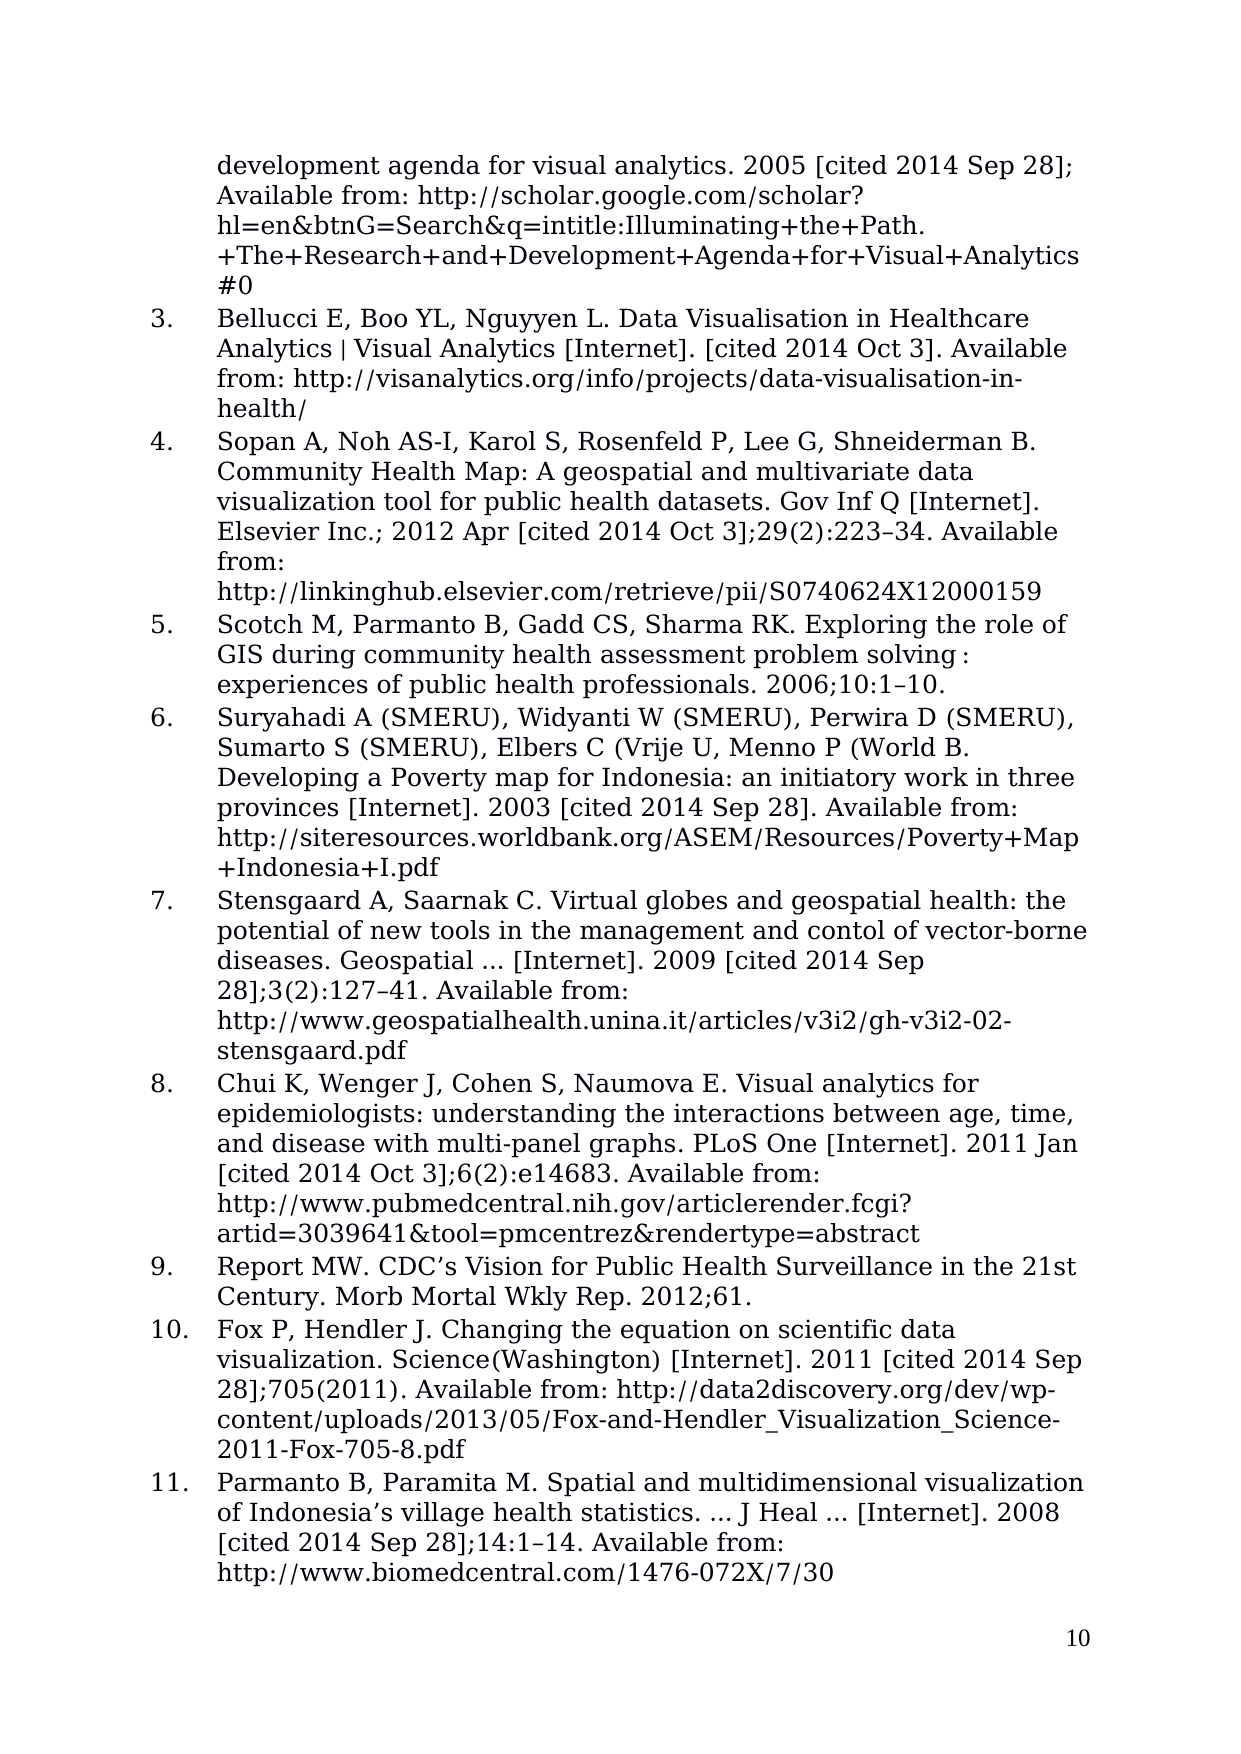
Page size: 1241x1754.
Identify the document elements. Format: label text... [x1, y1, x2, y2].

text 4. Sopan A, Noh AS-I, Karol S, Rosenfeld P, Lee G, Shneiderman B. Community Health Map: A geospatial and multivariate data visualization tool for public health datasets. Gov Inf Q [Internet]. Elsevier Inc.; 2012 Apr [cited 2014 Oct 3];29(2):223–34. Available from: http://linkinghub.elsevier.com/retrieve/pii/S0740624X12000159 [150, 426, 1090, 606]
text 10. Fox P, Hendler J. Changing the equation on scientific data visualization. Science(Washington) [Internet]. 2011 [cited 2014 Sep 28];705(2011). Available from: http://data2discovery.org/dev/wp-content/uploads/2013/05/Fox-and-Hendler_Visualization_Science-2011-Fox-705-8.pdf [150, 1313, 1090, 1463]
text 5. Scotch M, Parmanto B, Gadd CS, Sharma RK. Exploring the role of GIS during community health assessment problem solving : experiences of public health professionals. 2006;10:1–10. [150, 609, 1090, 699]
text 6. Suryahadi A (SMERU), Widyanti W (SMERU), Perwira D (SMERU), Sumarto S (SMERU), Elbers C (Vrije U, Menno P (World B. Developing a Poverty map for Indonesia: an initiatory work in three provinces [Internet]. 2003 [cited 2014 Sep 28]. Available from: http://siteresources.worldbank.org/ASEM/Resources/Poverty+Map+Indonesia+I.pdf [150, 702, 1090, 882]
text 11. Parmanto B, Paramita M. Spatial and multidimensional visualization of Indonesia’s village health statistics. … J Heal … [Internet]. 2008 [cited 2014 Sep 28];14:1–14. Available from: http://www.biomedcentral.com/1476-072X/7/30 [150, 1466, 1090, 1586]
text 9. Report MW. CDC’s Vision for Public Health Surveillance in the 21st Century. Morb Mortal Wkly Rep. 2012;61. [150, 1250, 1090, 1310]
text 8. Chui K, Wenger J, Cohen S, Naumova E. Visual analytics for epidemiologists: understanding the interactions between age, time, and disease with multi-panel graphs. PLoS One [Internet]. 2011 Jan [cited 2014 Oct 3];6(2):e14683. Available from: http://www.pubmedcentral.nih.gov/articlerender.fcgi?artid=3039641&tool=pmcentrez&rendertype=abstract [150, 1067, 1090, 1247]
text development agenda for visual analytics. 2005 [cited 2014 Sep 28]; Available from: http://scholar.google.com/scholar?hl=en&btnG=Search&q=intitle:Illuminating+the+Path.+The+Research+and+Development+Agenda+for+Visual+Analytics#0 [150, 150, 1090, 300]
text 3. Bellucci E, Boo YL, Nguyyen L. Data Visualisation in Healthcare Analytics | Visual Analytics [Internet]. [cited 2014 Oct 3]. Available from: http://visanalytics.org/info/projects/data-visualisation-in-health/ [150, 303, 1090, 423]
text 7. Stensgaard A, Saarnak C. Virtual globes and geospatial health: the potential of new tools in the management and contol of vector-borne diseases. Geospatial … [Internet]. 2009 [cited 2014 Sep 28];3(2):127–41. Available from: http://www.geospatialhealth.unina.it/articles/v3i2/gh-v3i2-02-stensgaard.pdf [150, 884, 1090, 1064]
